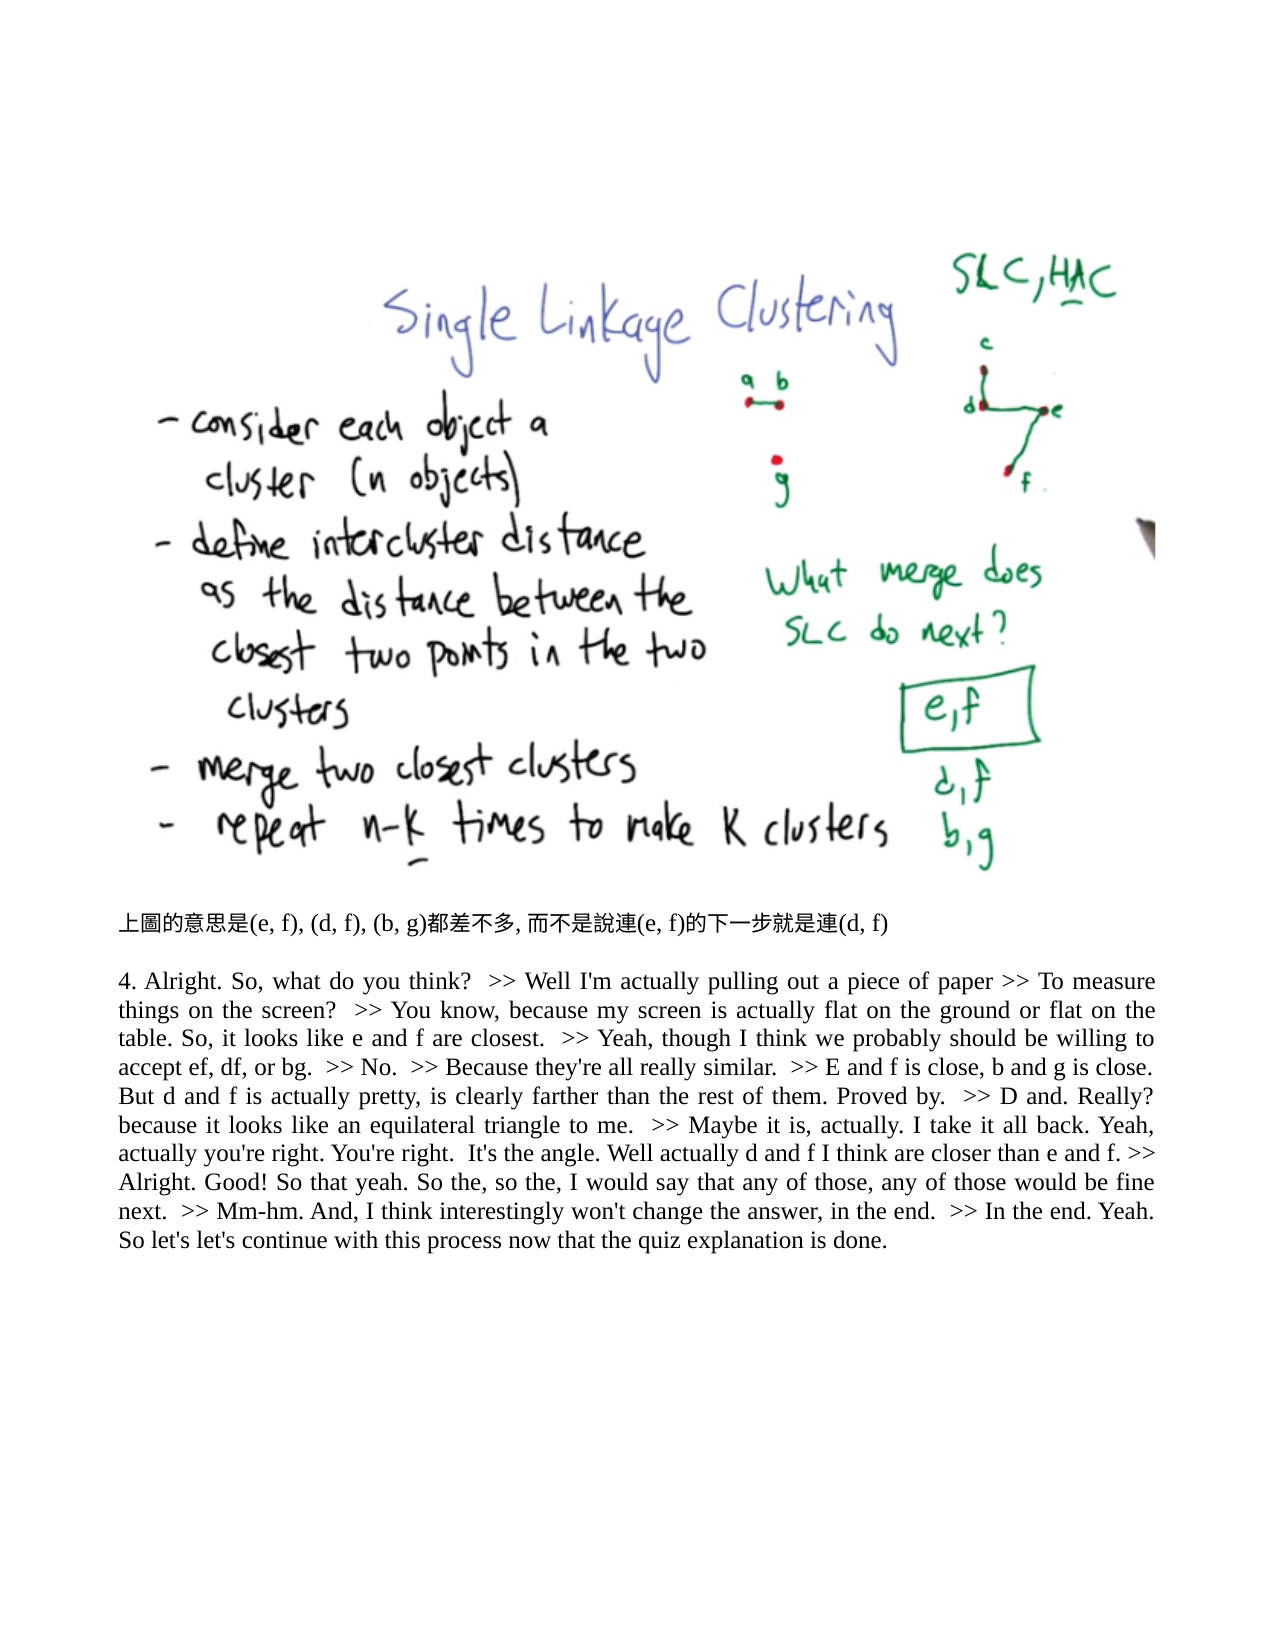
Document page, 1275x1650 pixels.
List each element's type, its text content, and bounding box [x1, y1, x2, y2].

picture [118, 233, 1157, 877]
text 上圖的意思是(e, f), (d, f), (b, g)都差不多, 而不是說連(e, f)的下一步就是連(d, f) [118, 906, 1157, 937]
text 4. Alright. So, what do you think? >> Well I'm actually pulling out a piece of paper >> To measure things on the screen? >> You know, because my screen is actually flat on the ground or flat on the table. So, it looks like e and f are closest. >> Yeah, though I think we probably should be willing to accept ef, df, or bg. >> No. >> Because they're all really similar. >> E and f is close, b and g is close. But d and f is actually pretty, is clearly farther than the rest of them. Proved by. >> D and. Really? because it looks like an equilateral triangle to me. >> Maybe it is, actually. I take it all back. Yeah, actually you're right. You're right. It's the angle. Well actually d and f I think are closer than e and f. >> Alright. Good! So that yeah. So the, so the, I would say that any of those, any of those would be fine next. >> Mm-hm. And, I think interestingly won't change the answer, in the end. >> In the end. Yeah. So let's let's continue with this process now that the quiz explanation is done. [118, 966, 1157, 1253]
